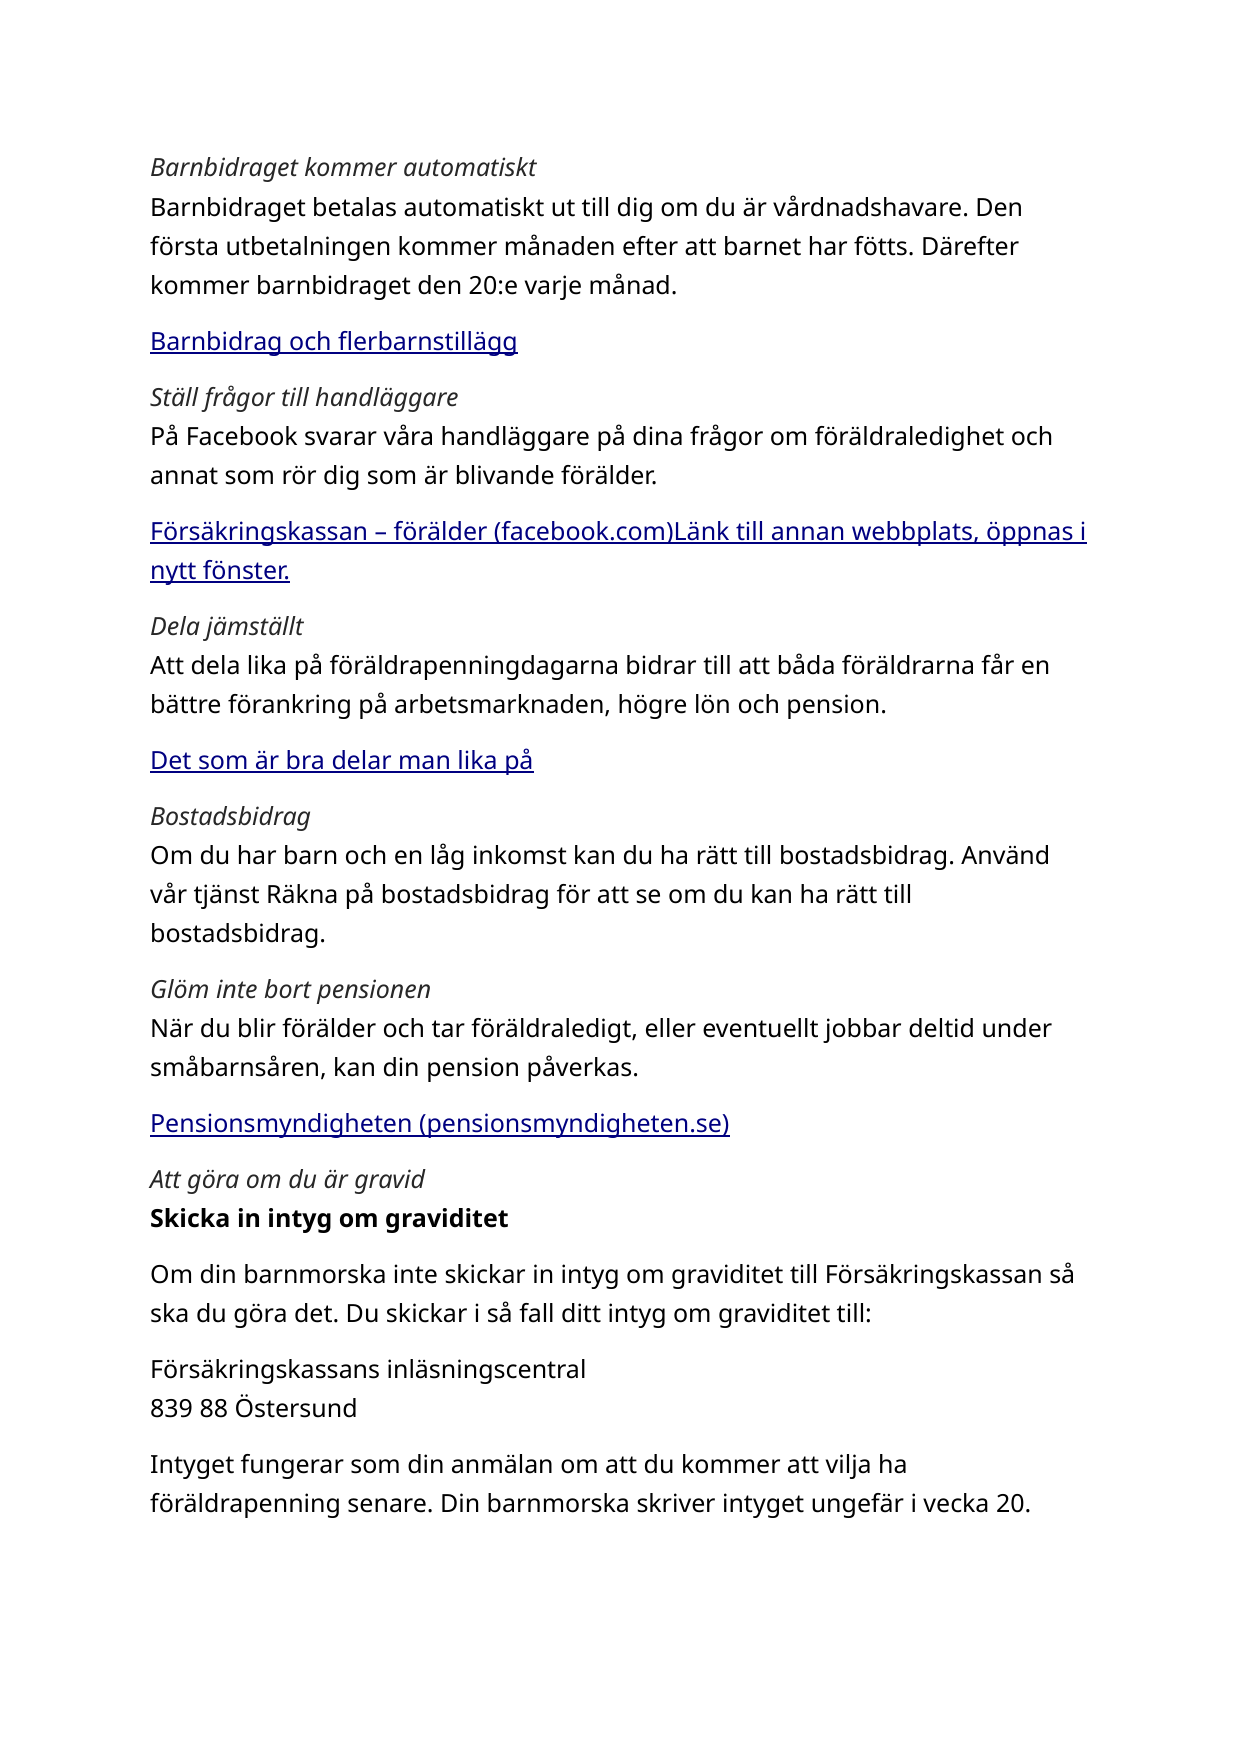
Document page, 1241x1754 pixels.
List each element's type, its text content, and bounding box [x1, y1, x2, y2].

text Försäkringskassan – förälder (facebook.com)Länk till annan webbplats, öppnas i nytt fönster. [150, 513, 1090, 587]
text Barnbidrag och flerbarnstillägg [150, 323, 1090, 357]
text Barnbidraget betalas automatiskt ut till dig om du är vårdnadshavare. Den första utbetalningen kommer månaden efter att barnet har fötts. Därefter kommer barnbidraget den 20:e varje månad. [150, 189, 1090, 302]
text Försäkringskassans inläsningscentral 839 88 Östersund [150, 1352, 1090, 1425]
subtitle Barnbidraget kommer automatiskt [150, 150, 1090, 184]
subtitle Bostadsbidrag [150, 798, 1090, 832]
text Om din barnmorska inte skickar in intyg om graviditet till Försäkringskassan så ska du göra det. Du skickar i så fall ditt intyg om graviditet till: [150, 1257, 1090, 1330]
text Pensionsmyndigheten (pensionsmyndigheten.se) [150, 1106, 1090, 1140]
text Det som är bra delar man lika på [150, 742, 1090, 777]
text På Facebook svarar våra handläggare på dina frågor om föräldraledighet och annat som rör dig som är blivande förälder. [150, 418, 1090, 492]
text Intyget fungerar som din anmälan om att du kommer att vilja ha föräldrapenning senare. Din barnmorska skriver intyget ungefär i vecka 20. [150, 1447, 1090, 1520]
subtitle Ställ frågor till handläggare [150, 379, 1090, 413]
text Skicka in intyg om graviditet [150, 1201, 1090, 1235]
text Att dela lika på föräldrapenningdagarna bidrar till att båda föräldrarna får en bättre förankring på arbetsmarknaden, högre lön och pension. [150, 647, 1090, 721]
subtitle Dela jämställt [150, 608, 1090, 642]
text Om du har barn och en låg inkomst kan du ha rätt till bostadsbidrag. Använd vår tjänst Räkna på bostadsbidrag för att se om du kan ha rätt till bostadsbidrag. [150, 837, 1090, 950]
subtitle Glöm inte bort pensionen [150, 972, 1090, 1006]
subtitle Att göra om du är gravid [150, 1162, 1090, 1196]
text När du blir förälder och tar föräldraledigt, eller eventuellt jobbar deltid under småbarnsåren, kan din pension påverkas. [150, 1011, 1090, 1084]
